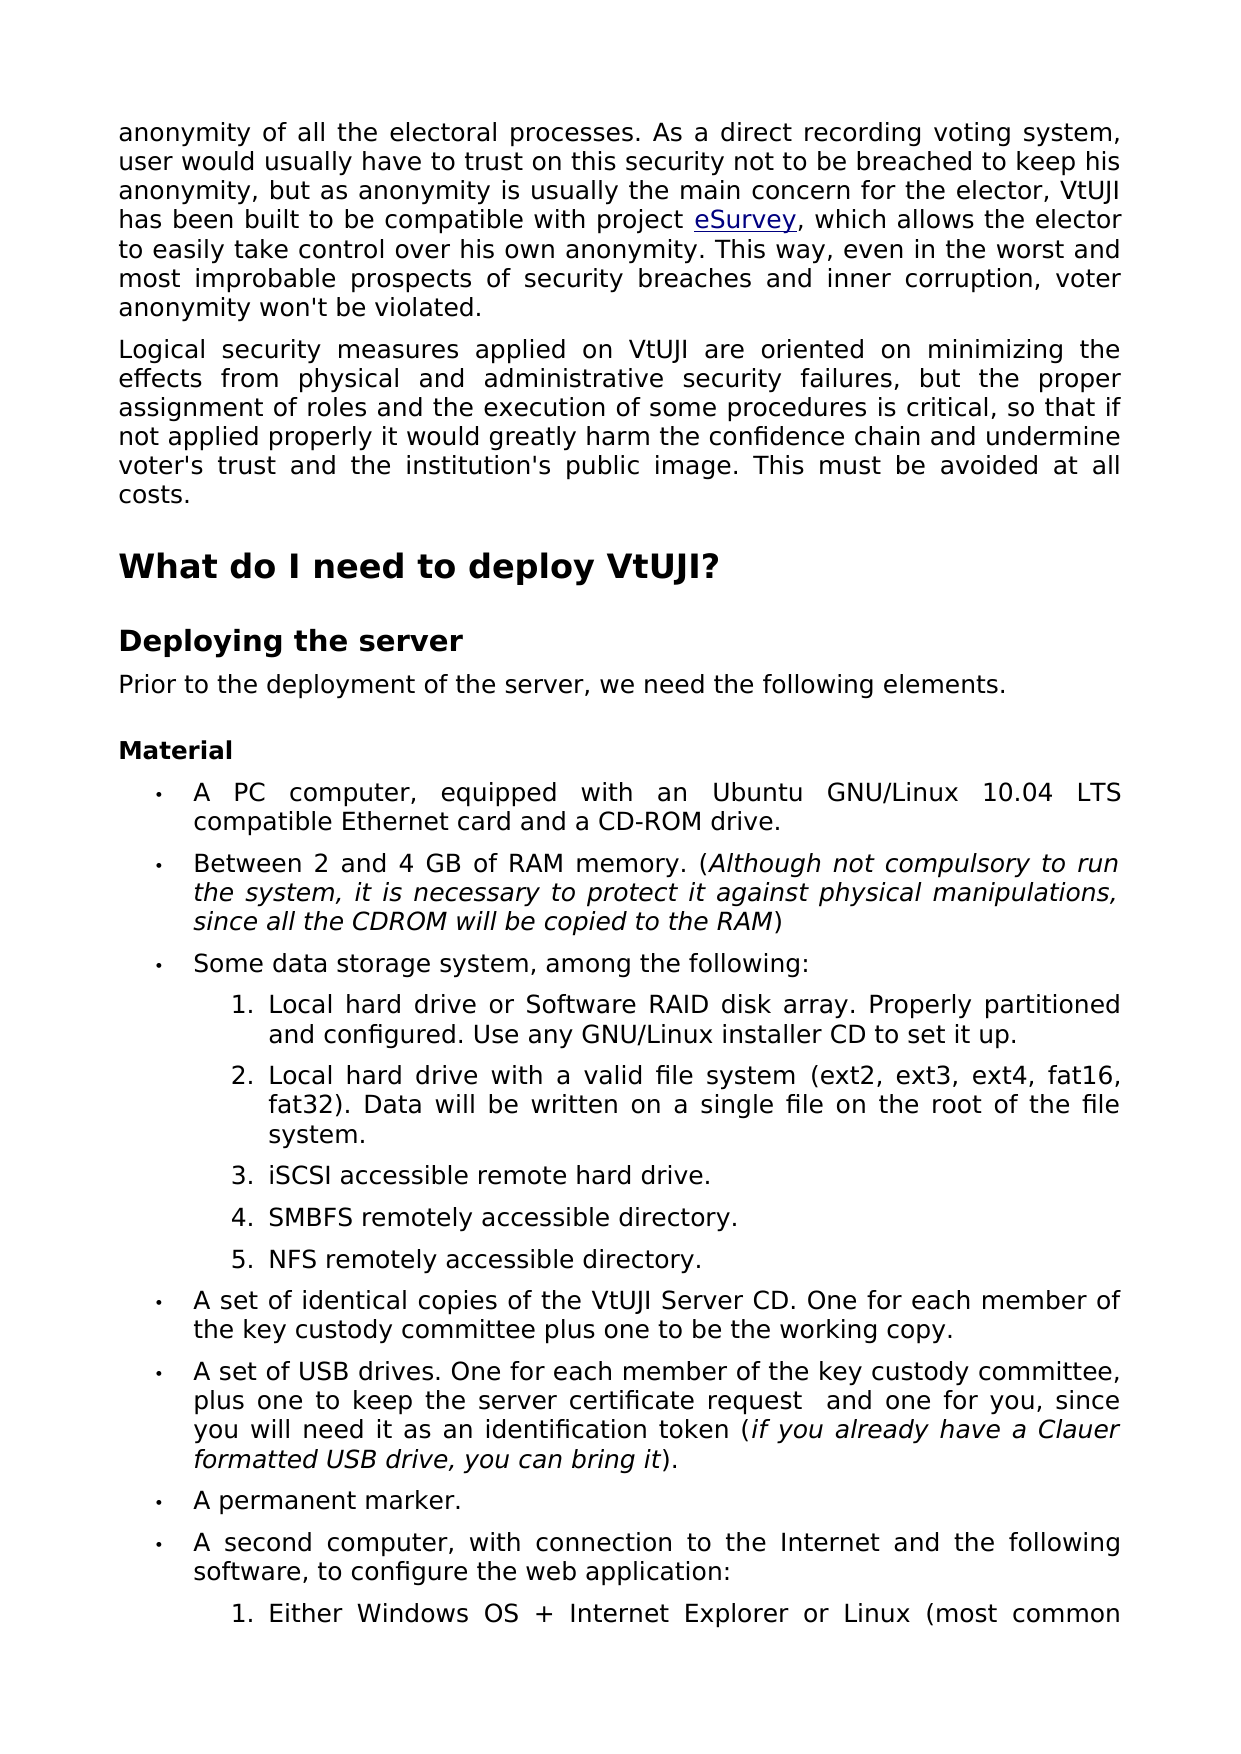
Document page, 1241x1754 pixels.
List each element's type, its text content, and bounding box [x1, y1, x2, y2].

list Some data storage system, among the following: [156, 949, 1122, 978]
list A set of USB drives. One for each member of the key custody committee, plus one to keep the server certificate request and one for you, since you will need it as an identification token (if you already have a Clauer formatted USB drive, you can bring it). [156, 1357, 1122, 1474]
list NFS remotely accessible directory. [231, 1245, 1122, 1274]
list A set of identical copies of the VtUJI Server CD. One for each member of the key custody committee plus one to be the working copy. [156, 1286, 1122, 1345]
text Logical security measures applied on VtUJI are oriented on minimizing the effects from physical and administrative security failures, but the proper assignment of roles and the execution of some procedures is critical, so that if not applied properly it would greatly harm the confidence chain and undermine voter's trust and the institution's public image. This must be avoided at all costs. [118, 335, 1122, 510]
list Local hard drive or Software RAID disk array. Properly partitioned and configured. Use any GNU/Linux installer CD to set it up. [231, 991, 1122, 1049]
list Local hard drive with a valid file system (ext2, ext3, ext4, fat16, fat32). Data will be written on a single file on the root of the file system. [231, 1061, 1122, 1149]
list SMBFS remotely accessible directory. [231, 1203, 1122, 1232]
text anonymity of all the electoral processes. As a direct recording voting system, user would usually have to trust on this security not to be breached to keep his anonymity, but as anonymity is usually the main concern for the elector, VtUJI has been built to be compatible with project eSurvey, which allows the elector to easily take control over his own anonymity. This way, even in the worst and most improbable prospects of security breaches and inner corruption, voter anonymity won't be violated. [118, 118, 1122, 322]
list Either Windows OS + Internet Explorer or Linux (most common [231, 1599, 1122, 1628]
list Between 2 and 4 GB of RAM memory. (Although not compulsory to run the system, it is necessary to protect it against physical manipulations, since all the CDROM will be copied to the RAM) [156, 849, 1122, 936]
list A permanent marker. [156, 1486, 1122, 1516]
list iSCSI accessible remote hard drive. [231, 1161, 1122, 1191]
list A PC computer, equipped with an Ubuntu GNU/Linux 10.04 LTS compatible Ethernet card and a CD-ROM drive. [156, 778, 1122, 836]
subtitle Material [118, 737, 1122, 766]
list A second computer, with connection to the Internet and the following software, to configure the web application: [156, 1528, 1122, 1586]
subtitle Deploying the server [118, 624, 1122, 658]
text Prior to the deployment of the server, we need the following elements. [118, 670, 1122, 699]
subtitle What do I need to deploy VtUJI? [118, 547, 1122, 586]
